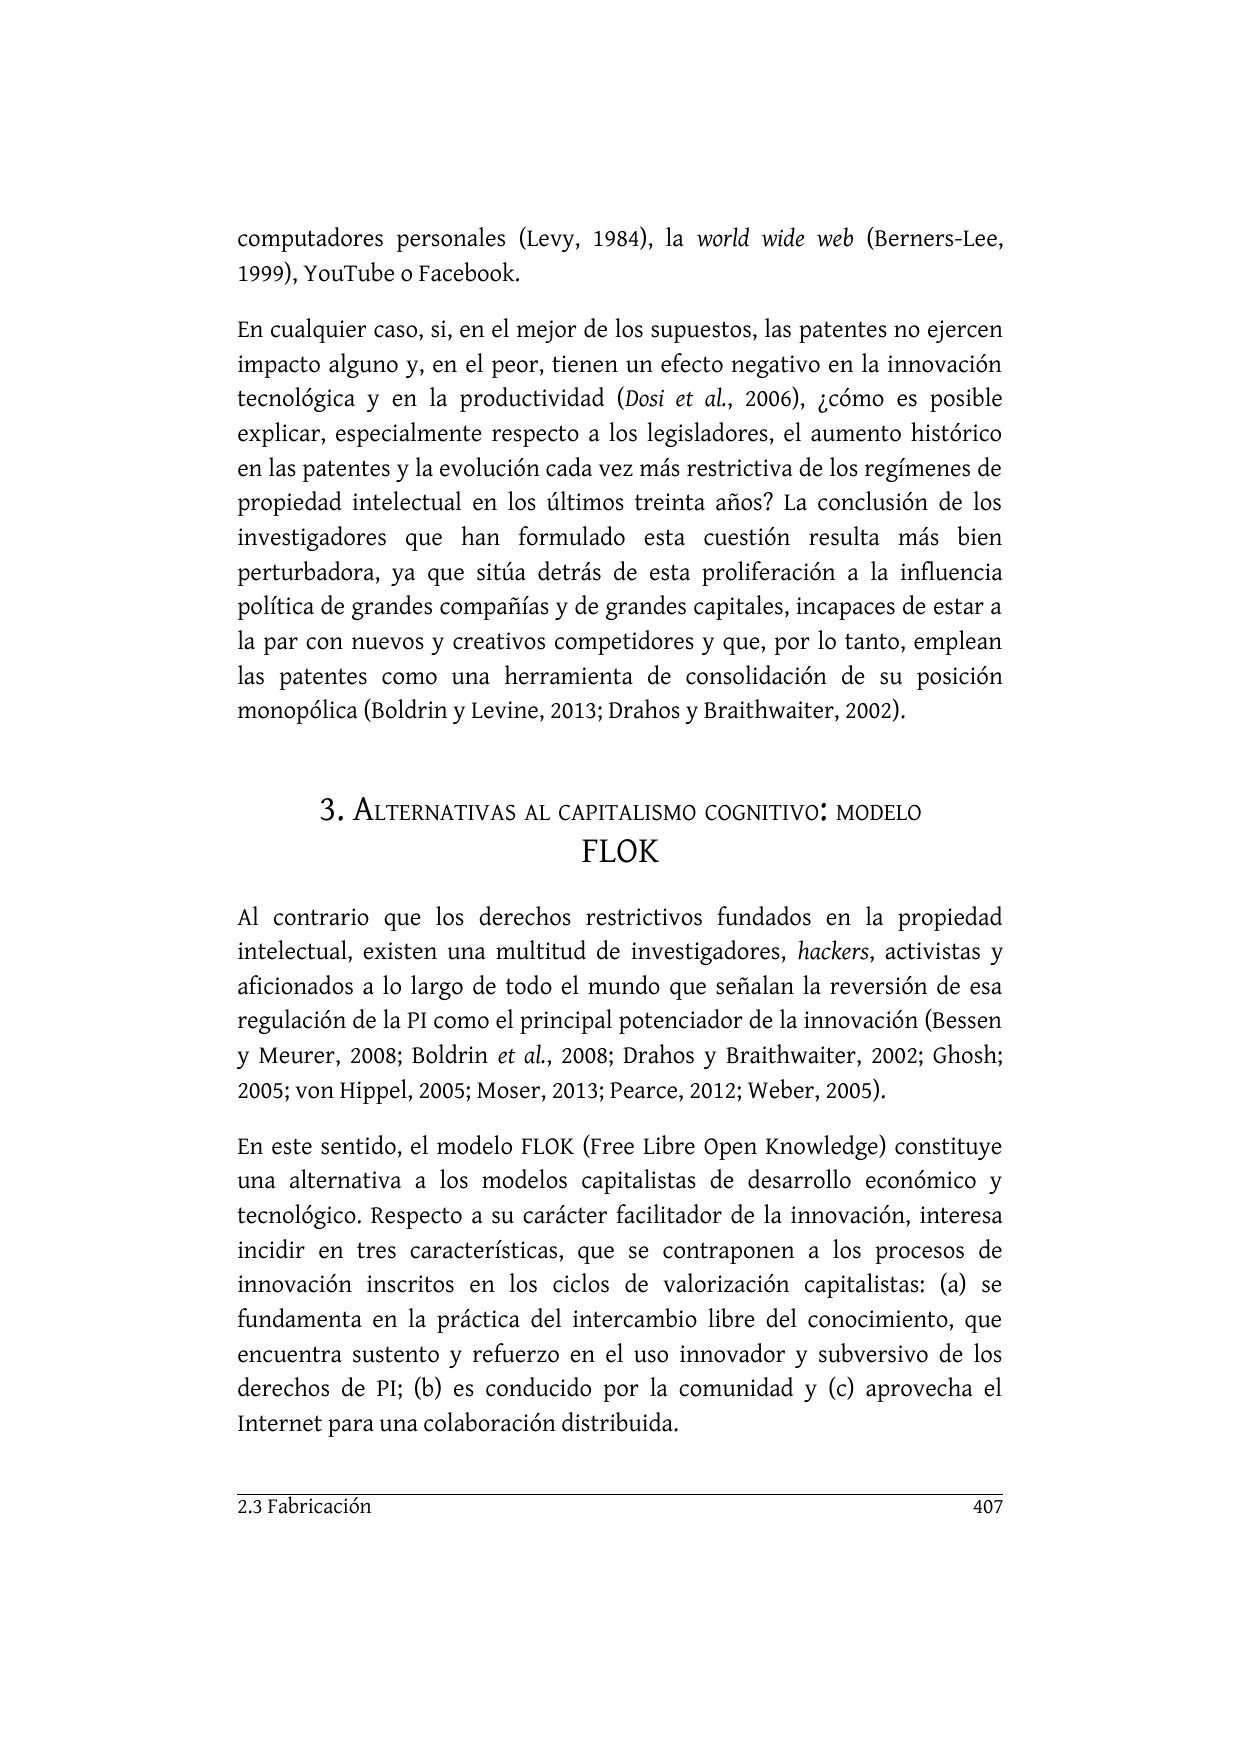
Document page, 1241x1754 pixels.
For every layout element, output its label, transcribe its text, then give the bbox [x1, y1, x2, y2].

text computadores personales (Levy, 1984), la world wide web (Berners-Lee, 1999), YouTube o Facebook. [237, 225, 1003, 289]
text En cualquier caso, si, en el mejor de los supuestos, las patentes no ejercen impacto alguno y, en el peor, tienen un efecto negativo en la innovación tecnológica y en la productividad (Dosi et al., 2006), ¿cómo es posible explicar, especialmente respecto a los legisladores, el aumento histórico en las patentes y la evolución cada vez más restrictiva de los regímenes de propiedad intelectual en los últimos treinta años? La conclusión de los investigadores que han formulado esta cuestión resulta más bien perturbadora, ya que sitúa detrás de esta proliferación a la influencia política de grandes compañías y de grandes capitales, incapaces de estar a la par con nuevos y creativos competidores y que, por lo tanto, emplean las patentes como una herramienta de consolidación de su posición monopólica (Boldrin y Levine, 2013; Drahos y Braithwaiter, 2002). [237, 315, 1003, 726]
subtitle Alternativas al capitalismo cognitivo: modelo FLOK [282, 789, 958, 873]
text Al contrario que los derechos restrictivos fundados en la propiedad intelectual, existen una multitud de investigadores, hackers, activistas y aficionados a lo largo de todo el mundo que señalan la reversión de esa regulación de la PI como el principal potenciador de la innovación (Bessen y Meurer, 2008; Boldrin et al., 2008; Drahos y Braithwaiter, 2002; Ghosh; 2005; von Hippel, 2005; Moser, 2013; Pearce, 2012; Weber, 2005). [237, 903, 1003, 1105]
text En este sentido, el modelo FLOK (Free Libre Open Knowledge) constituye una alternativa a los modelos capitalistas de desarrollo económico y tecnológico. Respecto a su carácter facilitador de la innovación, interesa incidir en tres características, que se contraponen a los procesos de innovación inscritos en los ciclos de valorización capitalistas: (a) se fundamenta en la práctica del intercambio libre del conocimiento, que encuentra sustento y refuerzo en el uso innovador y subversivo de los derechos de PI; (b) es conducido por la comunidad y (c) aprovecha el Internet para una colaboración distribuida. [237, 1132, 1003, 1439]
